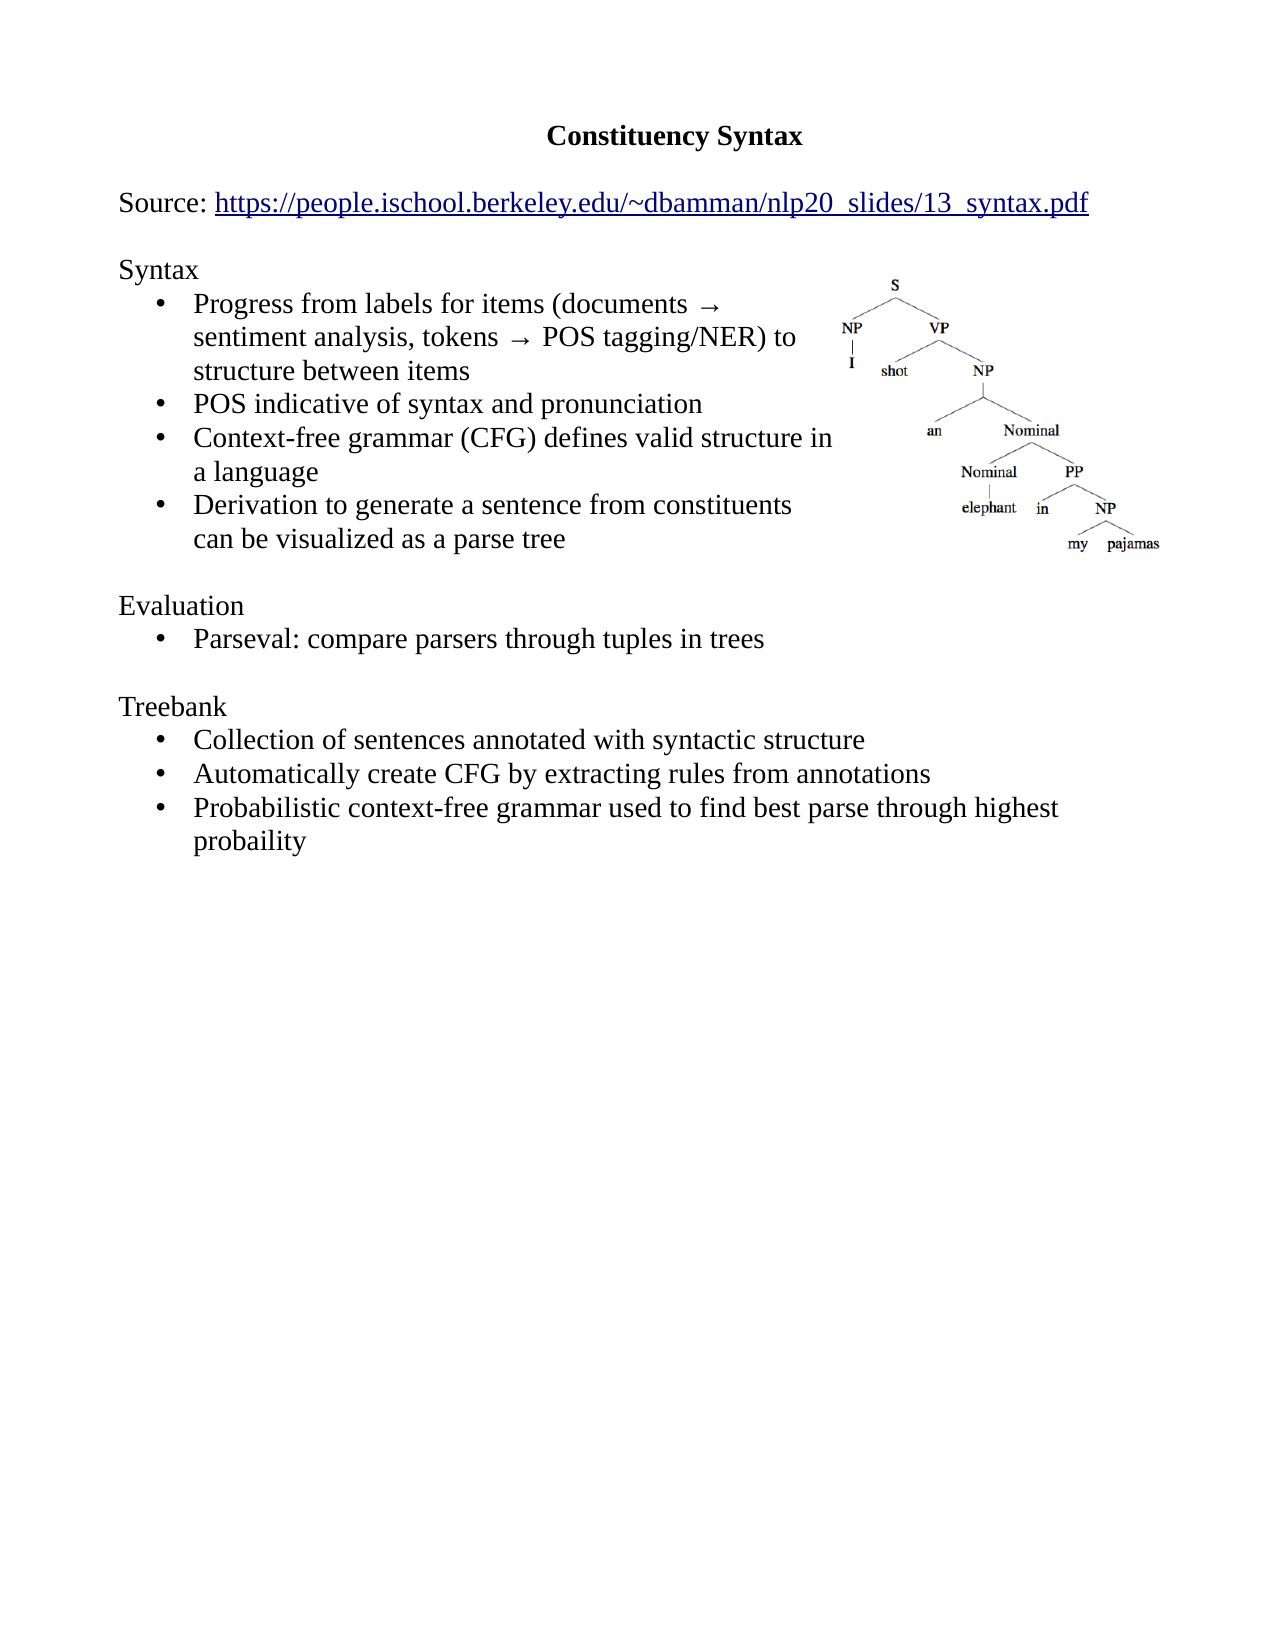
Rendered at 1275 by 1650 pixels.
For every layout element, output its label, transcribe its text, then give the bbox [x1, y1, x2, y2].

text Constituency Syntax [118, 118, 1157, 152]
list Progress from labels for items (documents → sentiment analysis, tokens → POS tagging/NER) to structure between items [156, 286, 836, 387]
list Collection of sentences annotated with syntactic structure [156, 722, 1157, 756]
text Syntax [118, 252, 1157, 286]
text Treebank [118, 689, 1157, 722]
list Parseval: compare parsers through tuples in trees [156, 622, 1157, 655]
list POS indicative of syntax and pronunciation [156, 387, 836, 420]
text Evaluation [118, 588, 1157, 622]
list Derivation to generate a sentence from constituents can be visualized as a parse tree [156, 487, 836, 554]
list Probabilistic context-free grammar used to find best parse through highest probaility [156, 790, 1157, 857]
text Source: https://people.ischool.berkeley.edu/~dbamman/nlp20_slides/13_syntax.pdf [118, 185, 1157, 219]
list Context-free grammar (CFG) defines valid structure in a language [156, 420, 836, 487]
list Automatically create CFG by extracting rules from annotations [156, 756, 1157, 790]
picture [836, 271, 1164, 554]
